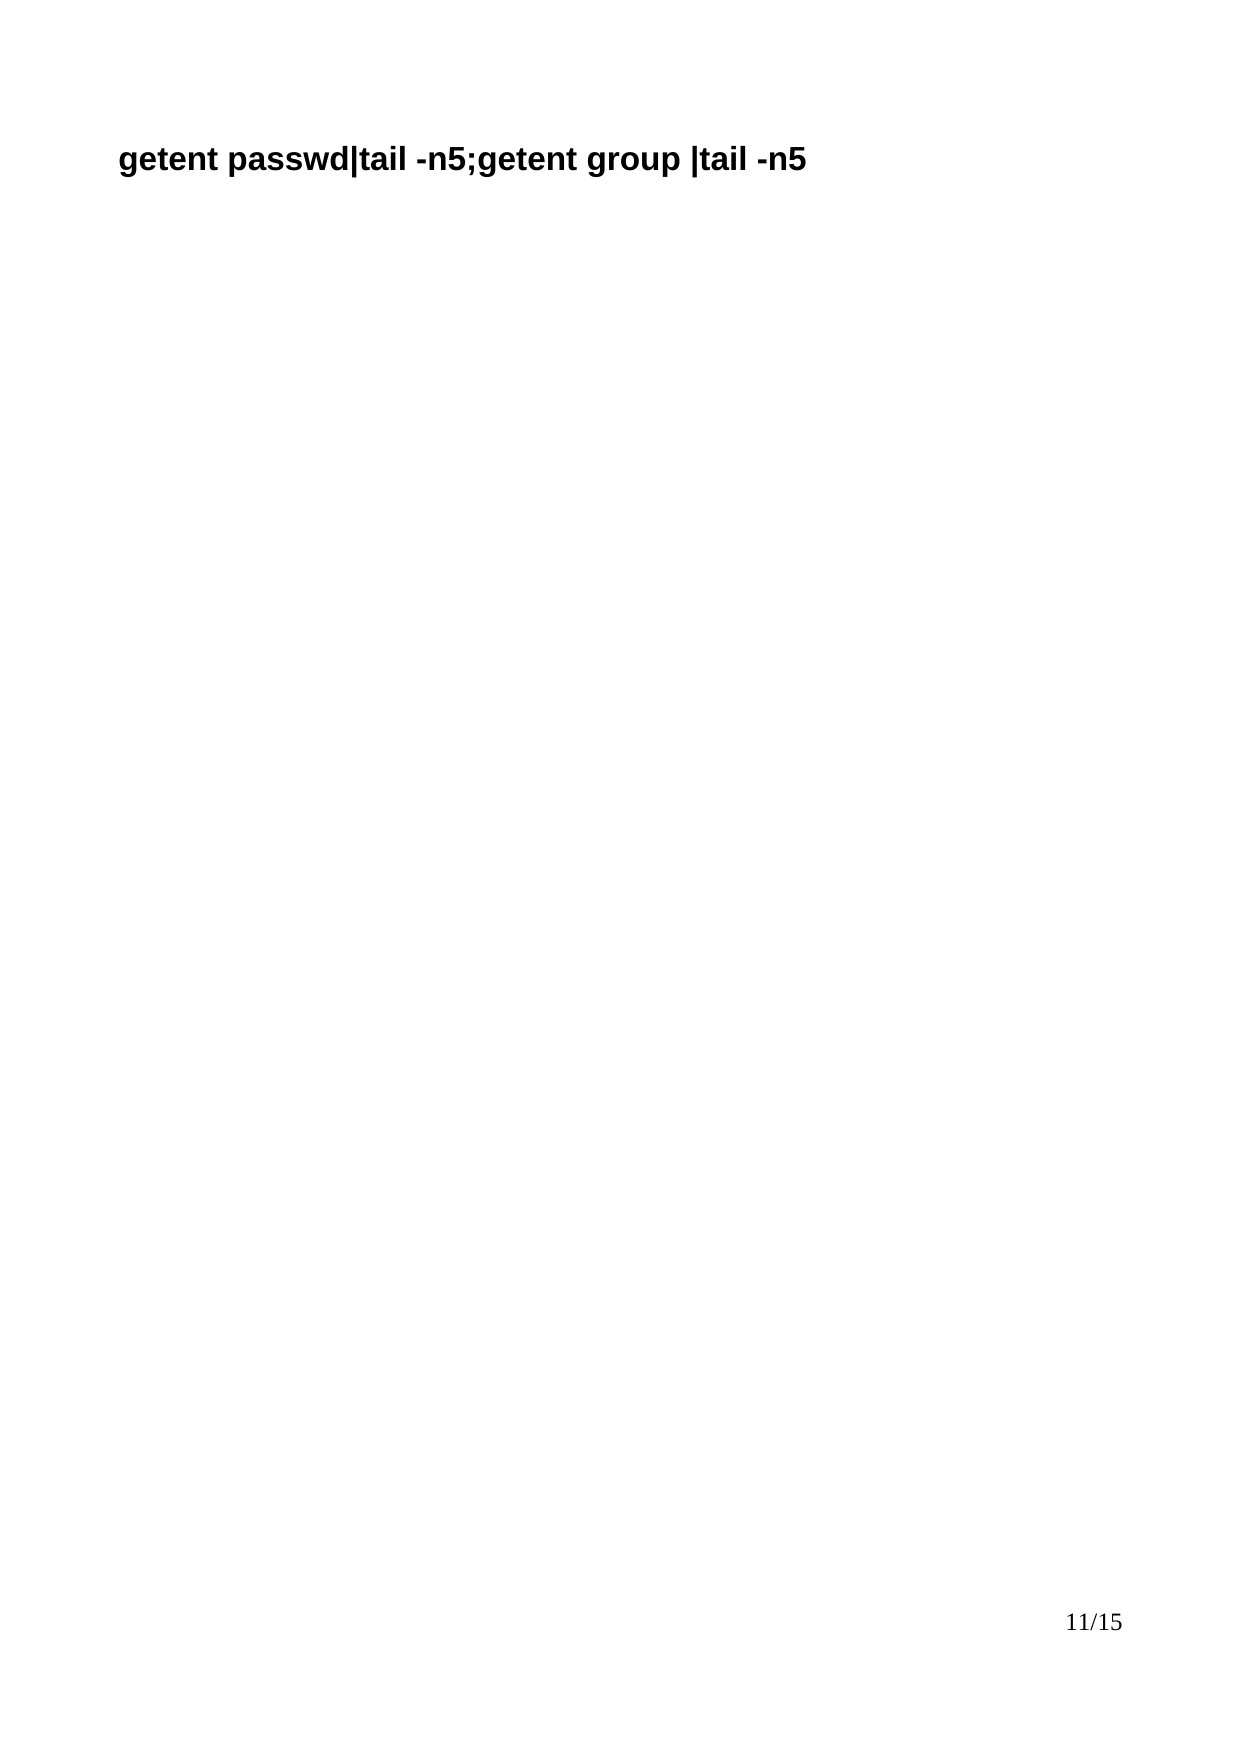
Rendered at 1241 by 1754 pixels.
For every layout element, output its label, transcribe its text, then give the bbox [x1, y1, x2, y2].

subtitle getent passwd|tail -n5;getent group |tail -n5 [118, 139, 1122, 177]
